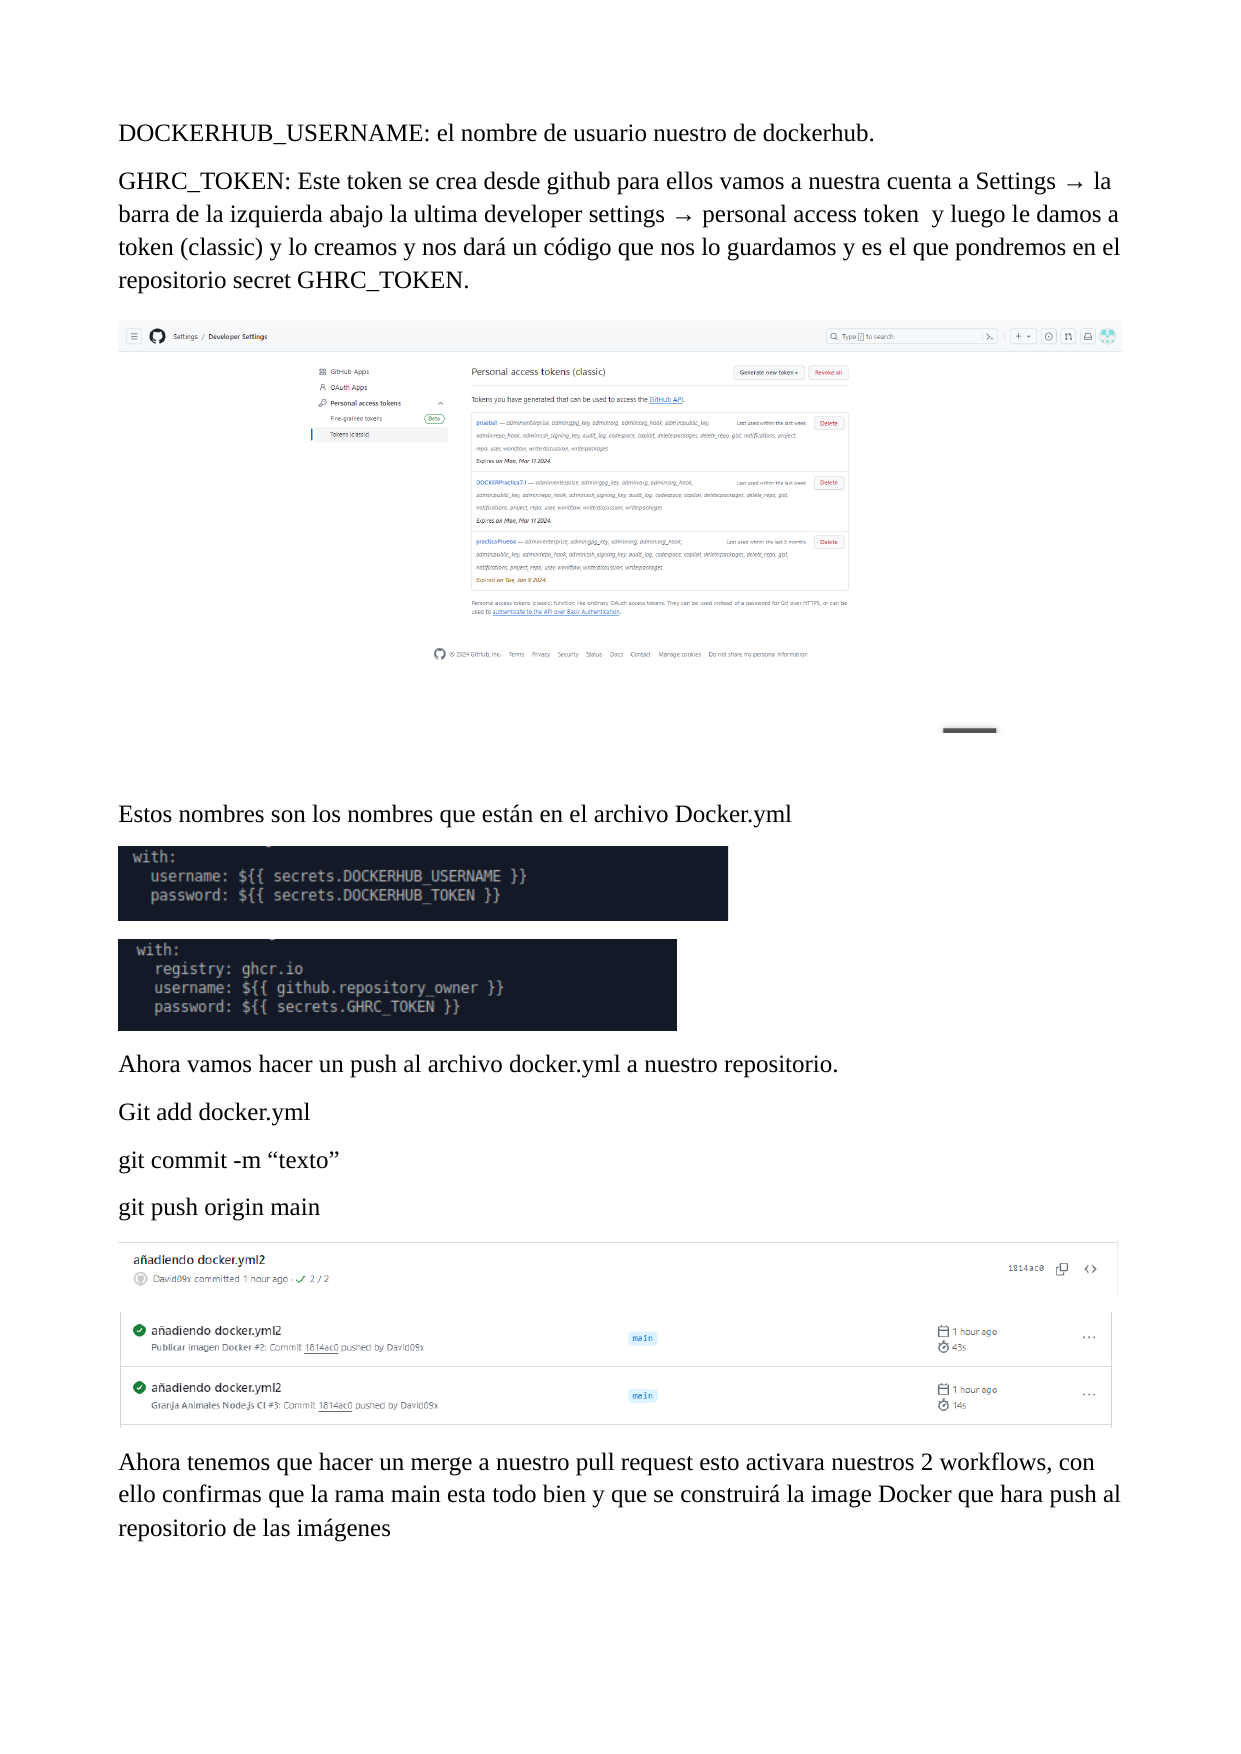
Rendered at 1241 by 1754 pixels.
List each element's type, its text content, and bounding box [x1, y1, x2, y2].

text git commit -m “texto” [118, 1145, 1122, 1173]
text Estos nombres son los nombres que están en el archivo Docker.yml [118, 799, 1122, 828]
text DOCKERHUB_USERNAME: el nombre de usuario nuestro de dockerhub. [118, 118, 1122, 147]
picture [118, 1312, 1123, 1428]
picture [118, 1240, 1123, 1294]
text Ahora tenemos que hacer un merge a nuestro pull request esto activara nuestros 2 workflows, con ello confirmas que la rama main esta todo bien y que se construirá la image Docker que hara push al repositorio de las imágenes [118, 1447, 1122, 1541]
picture [118, 846, 729, 921]
text GHRC_TOKEN: Este token se crea desde github para ellos vamos a nuestra cuenta a Settings → la barra de la izquierda abajo la ultima developer settings → personal access token y luego le damos a token (classic) y lo creamos y nos dará un código que nos lo guardamos y es el que pondremos en el repositorio secret GHRC_TOKEN. [118, 166, 1122, 293]
picture [118, 312, 1123, 733]
text Ahora vamos hacer un push al archivo docker.yml a nuestro repositorio. [118, 1049, 1122, 1078]
text git push origin main [118, 1192, 1122, 1221]
text Git add docker.yml [118, 1097, 1122, 1126]
picture [118, 939, 677, 1031]
